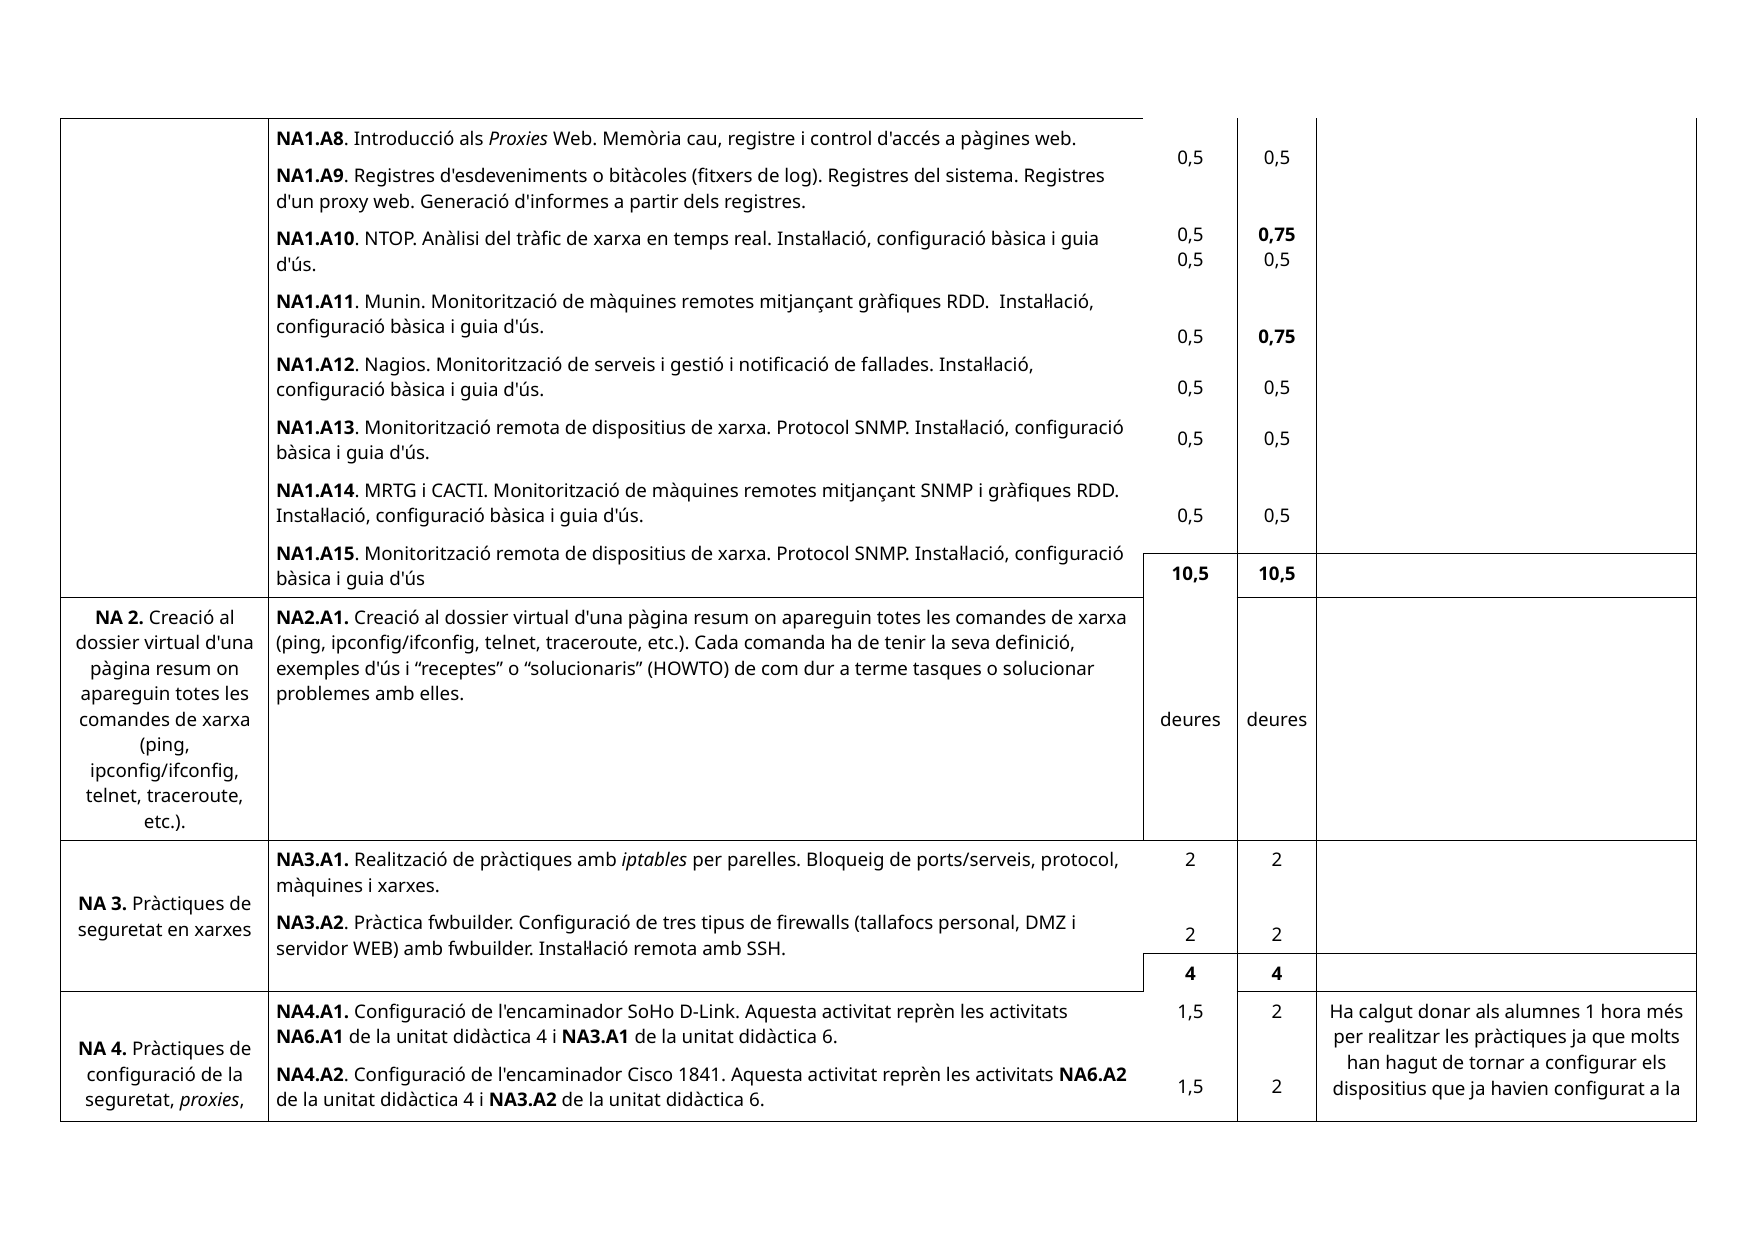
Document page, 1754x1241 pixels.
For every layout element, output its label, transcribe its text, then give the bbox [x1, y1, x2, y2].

table_cell 10,5 [1144, 554, 1237, 597]
table_cell 10,5 [1238, 554, 1316, 597]
table_cell [1317, 954, 1696, 991]
table_cell NA 4. Pràctiques de configuració de la seguretat, proxies, [61, 992, 268, 1121]
table_header [1317, 841, 1696, 953]
table_cell NA2.A1. Creació al dossier virtual d'una pàgina resum on apareguin totes les comandes de xarxa (ping, ipconfig/ifconfig, telnet, traceroute, etc.). Cada comanda ha de tenir la seva definició, exemples d'ús i “receptes” o “solucionaris” (HOWTO) de com dur a terme tasques o solucionar problemes amb elles. [269, 598, 1143, 839]
table_cell deures [1238, 598, 1316, 839]
table_cell deures [1144, 597, 1237, 839]
table_cell [1317, 598, 1696, 839]
table_header 1,5 1,5 [1143, 991, 1237, 1121]
table_cell 4 [1238, 954, 1316, 991]
table_header 0,5 0,75 0,5 0,75 0,5 0,5 0,5 [1238, 118, 1316, 553]
table_header [1317, 118, 1696, 553]
table_header Ha calgut donar als alumnes 1 hora més per realitzar les pràctiques ja que molts han hagut de tornar a configurar els dispositius que ja havien configurat a la [1317, 992, 1696, 1121]
table_cell [61, 119, 268, 597]
table_header 0,5 0,5 0,5 0,5 0,5 0,5 0,5 [1143, 118, 1237, 553]
table_cell NA4.A1. Configuració de l'encaminador SoHo D-Link. Aquesta activitat reprèn les activitats NA6.A1 de la unitat didàctica 4 i NA3.A1 de la unitat didàctica 6. NA4.A2. Configuració de l'encaminador Cisco 1841. Aquesta activitat reprèn les activitats NA6.A2 de la unitat didàctica 4 i NA3.A2 de la unitat didàctica 6. [269, 992, 1143, 1121]
table_cell NA 2. Creació al dossier virtual d'una pàgina resum on apareguin totes les comandes de xarxa (ping, ipconfig/ifconfig, telnet, traceroute, etc.). [61, 598, 268, 839]
table_cell NA3.A1. Realització de pràctiques amb iptables per parelles. Bloqueig de ports/serveis, protocol, màquines i xarxes. NA3.A2. Pràctica fwbuilder. Configuració de tres tipus de firewalls (tallafocs personal, DMZ i servidor WEB) amb fwbuilder. Instal·lació remota amb SSH. [269, 841, 1143, 991]
table_cell NA1.A8. Introducció als Proxies Web. Memòria cau, registre i control d'accés a pàgines web. NA1.A9. Registres d'esdeveniments o bitàcoles (fitxers de log). Registres del sistema. Registres d'un proxy web. Generació d'informes a partir dels registres. NA1.A10. NTOP. Anàlisi del tràfic de xarxa en temps real. Instal·lació, configuració bàsica i guia d'ús. NA1.A11. Munin. Monitorització de màquines remotes mitjançant gràfiques RDD. Instal·lació, configuració bàsica i guia d'ús. NA1.A12. Nagios. Monitorització de serveis i gestió i notificació de fallades. Instal·lació, configuració bàsica i guia d'ús. NA1.A13. Monitorització remota de dispositius de xarxa. Protocol SNMP. Instal·lació, configuració bàsica i guia d'ús. NA1.A14. MRTG i CACTI. Monitorització de màquines remotes mitjançant SNMP i gràfiques RDD. Instal·lació, configuració bàsica i guia d'ús. NA1.A15. Monitorització remota de dispositius de xarxa. Protocol SNMP. Instal·lació, configuració bàsica i guia d'ús [269, 119, 1143, 597]
table_header 2 2 [1143, 841, 1237, 953]
table_header 2 2 [1238, 841, 1316, 953]
table_cell [1317, 554, 1696, 597]
table_cell 4 [1144, 954, 1237, 991]
table_cell NA 3. Pràctiques de seguretat en xarxes [61, 841, 268, 991]
table_header 2 2 [1238, 992, 1316, 1121]
